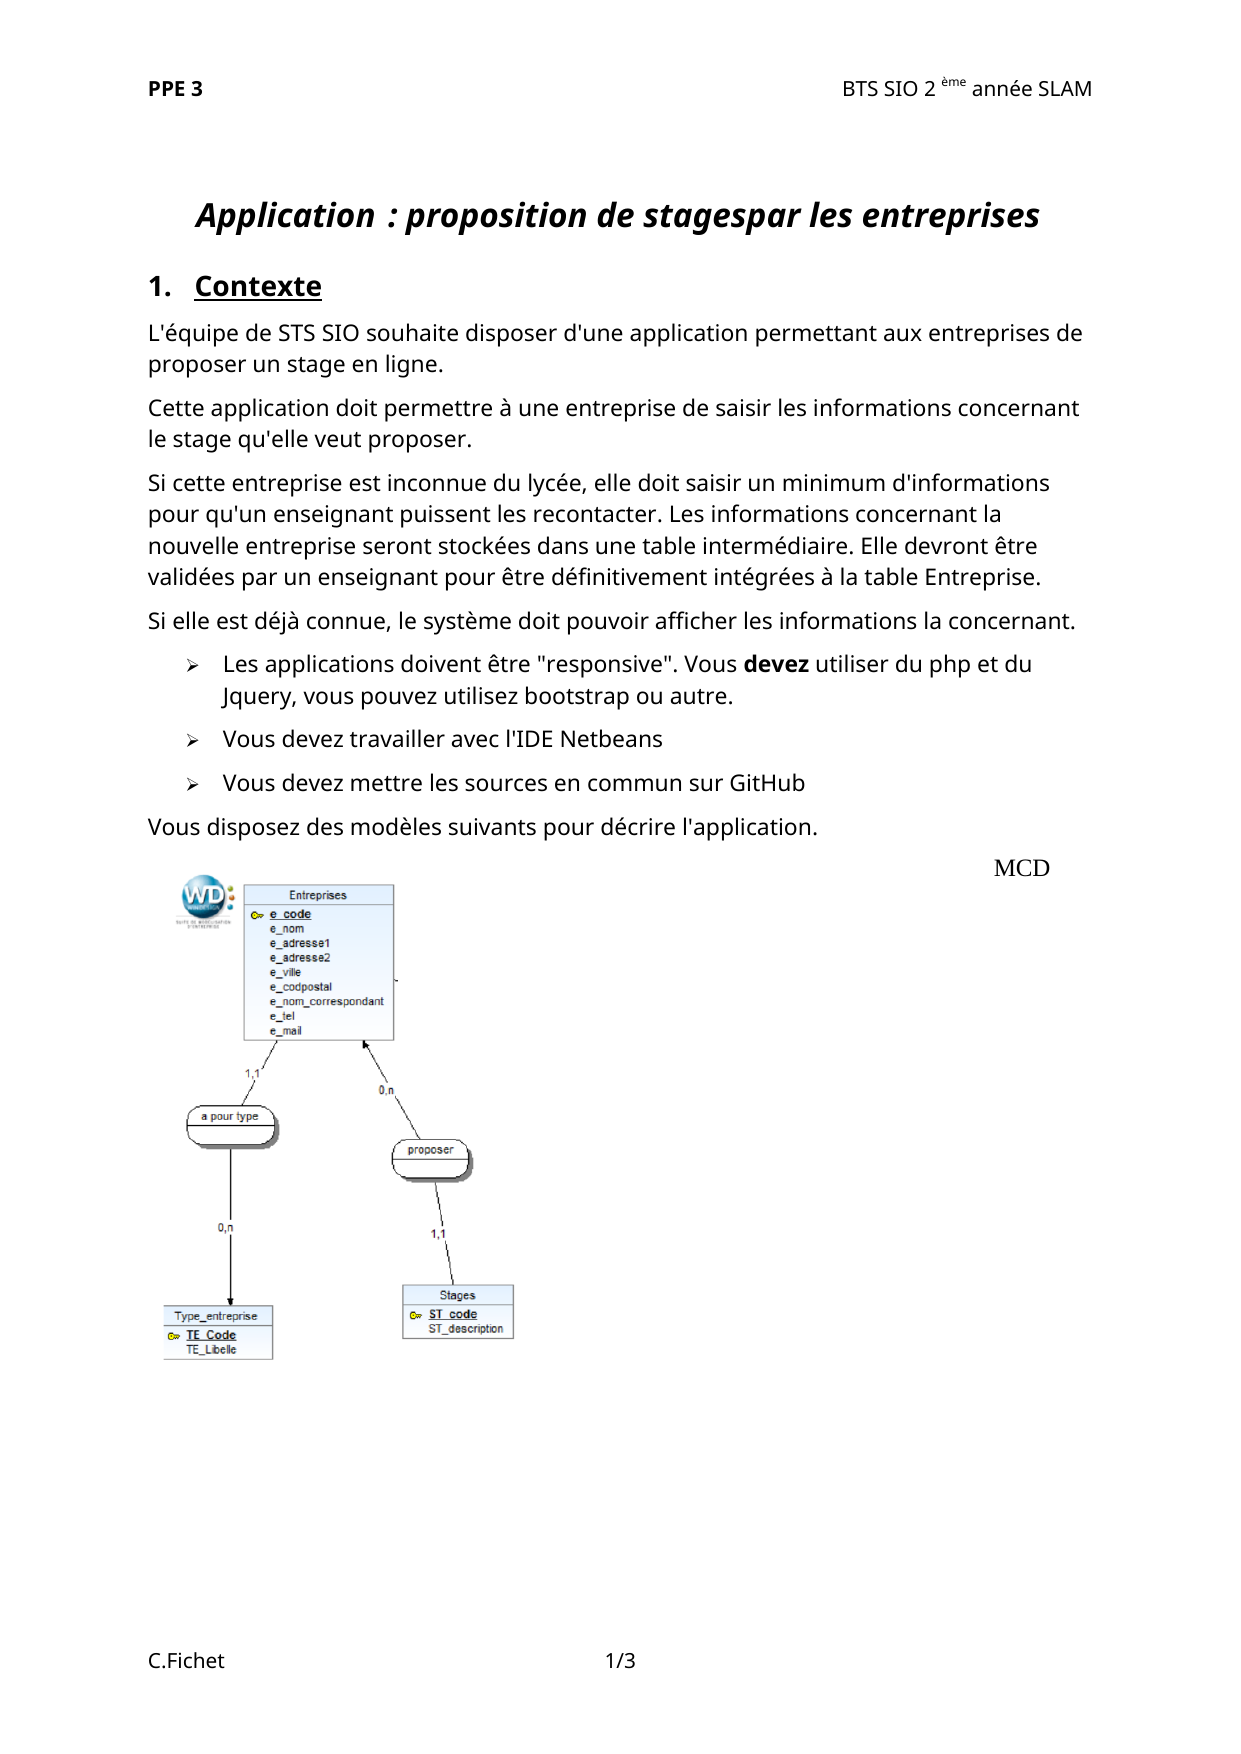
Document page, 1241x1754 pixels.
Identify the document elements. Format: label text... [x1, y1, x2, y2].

text Si cette entreprise est inconnue du lycée, elle doit saisir un minimum d'informations pour qu'un enseignant puissent les recontacter. Les informations concernant la nouvelle entreprise seront stockées dans une table intermédiaire. Elle devront être validées par un enseignant pour être définitivement intégrées à la table Entreprise. [148, 467, 1093, 592]
list Vous devez mettre les sources en commun sur GitHub [185, 767, 1093, 798]
subtitle Contexte [148, 266, 1093, 304]
picture [163, 870, 547, 1380]
table_header [148, 855, 993, 1435]
text Application : proposition de stagespar les entreprises [148, 192, 1093, 237]
text Cette application doit permettre à une entreprise de saisir les informations concernant le stage qu'elle veut proposer. [148, 392, 1093, 454]
text Vous disposez des modèles suivants pour décrire l'application. [148, 811, 1093, 842]
list Vous devez travailler avec l'IDE Netbeans [185, 723, 1093, 754]
text Si elle est déjà connue, le système doit pouvoir afficher les informations la concernant. [148, 604, 1093, 636]
table_header MCD [994, 855, 1093, 1435]
text L'équipe de STS SIO souhaite disposer d'une application permettant aux entreprises de proposer un stage en ligne. [148, 317, 1093, 379]
list Les applications doivent être "responsive". Vous devez utiliser du php et du Jquery, vous pouvez utilisez bootstrap ou autre. [185, 648, 1093, 711]
